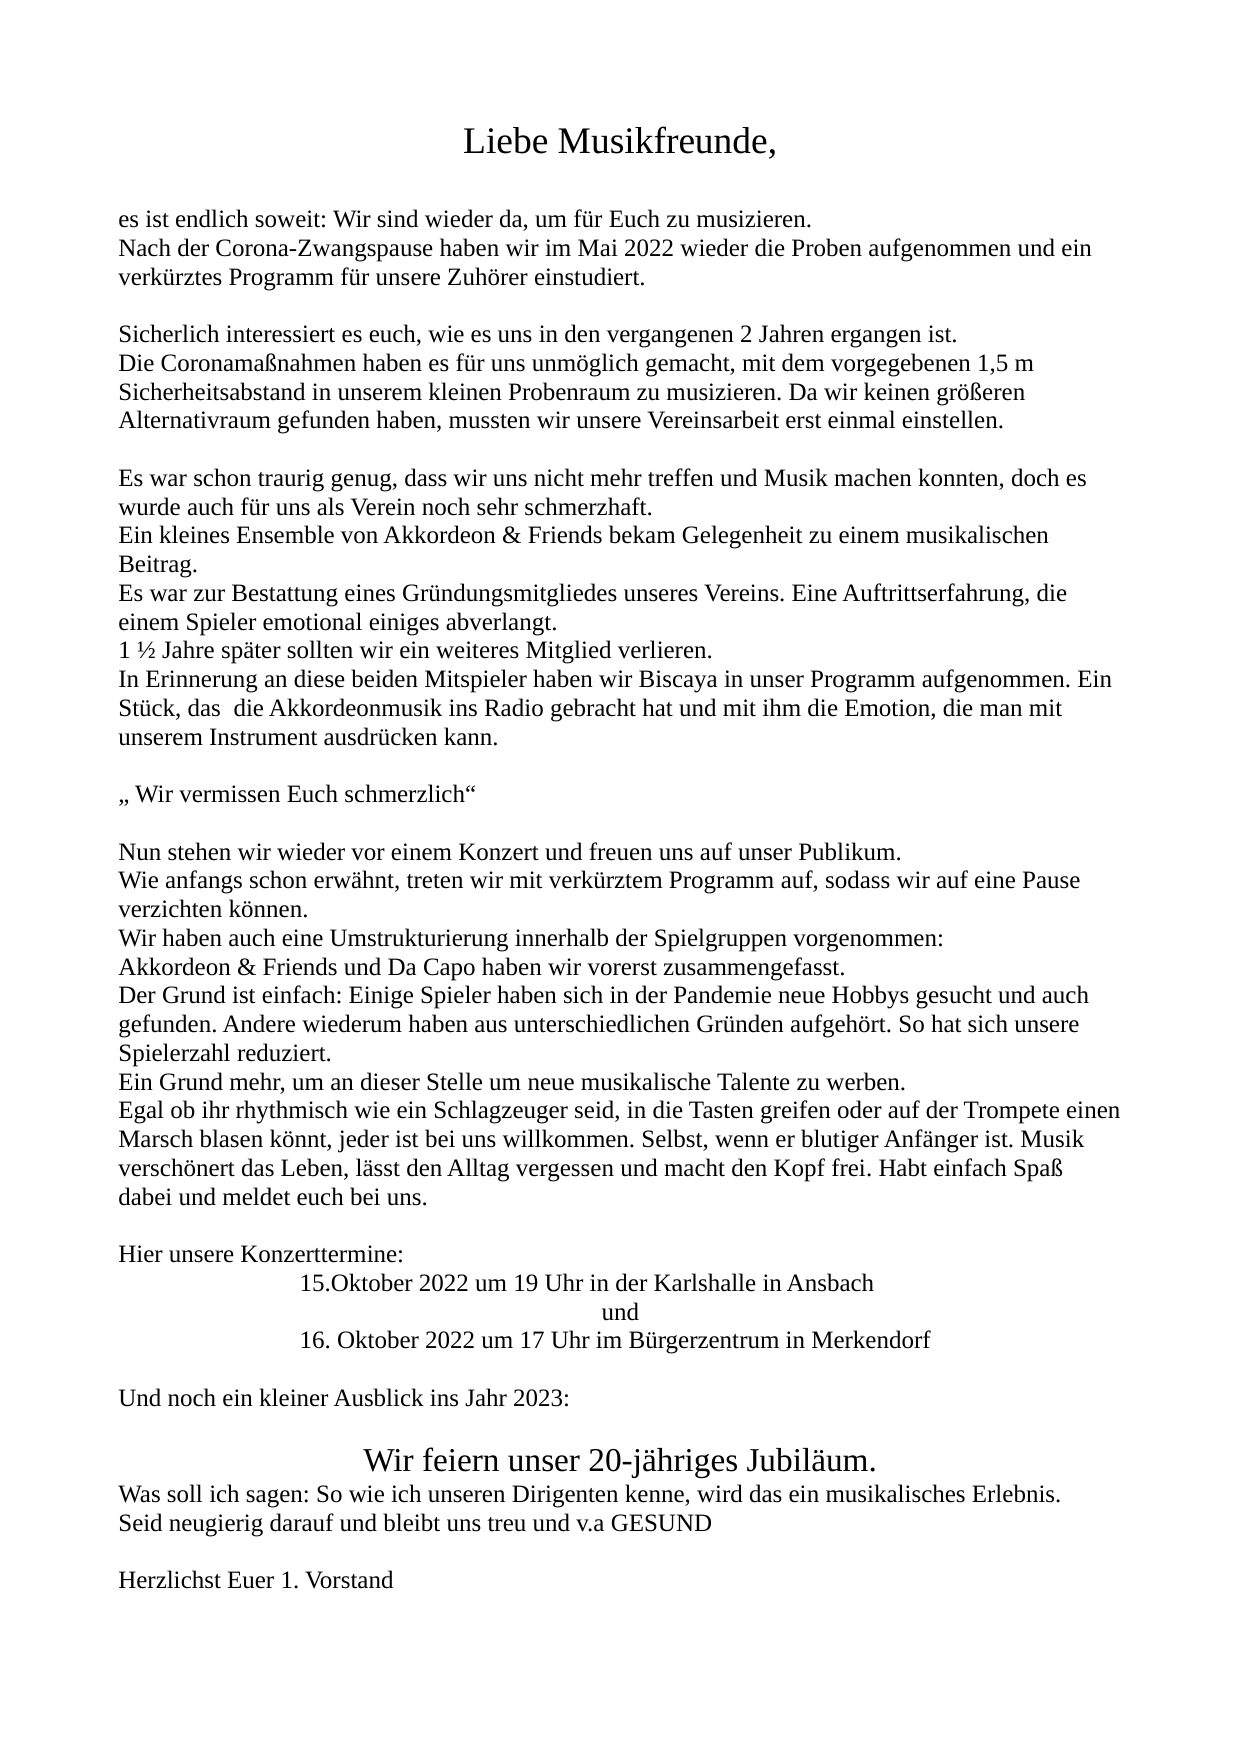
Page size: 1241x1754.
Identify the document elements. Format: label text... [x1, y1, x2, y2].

text Wir haben auch eine Umstrukturierung innerhalb der Spielgruppen vorgenommen: [118, 923, 1122, 952]
text Ein Grund mehr, um an dieser Stelle um neue musikalische Talente zu werben. [118, 1067, 1122, 1096]
text Hier unsere Konzerttermine: [118, 1239, 1122, 1268]
text Was soll ich sagen: So wie ich unseren Dirigenten kenne, wird das ein musikalisches Erlebnis. [118, 1479, 1122, 1508]
text Wie anfangs schon erwähnt, treten wir mit verkürztem Programm auf, sodass wir auf eine Pause verzichten können. [118, 866, 1122, 923]
text Der Grund ist einfach: Einige Spieler haben sich in der Pandemie neue Hobbys gesucht und auch gefunden. Andere wiederum haben aus unterschiedlichen Gründen aufgehört. So hat sich unsere Spielerzahl reduziert. [118, 981, 1122, 1067]
text Liebe Musikfreunde, [118, 118, 1122, 161]
text Wir feiern unser 20-jähriges Jubiläum. [118, 1441, 1122, 1479]
text und [118, 1297, 1122, 1326]
text Egal ob ihr rhythmisch wie ein Schlagzeuger seid, in die Tasten greifen oder auf der Trompete einen Marsch blasen könnt, jeder ist bei uns willkommen. Selbst, wenn er blutiger Anfänger ist. Musik verschönert das Leben, lässt den Alltag vergessen und macht den Kopf frei. Habt einfach Spaß dabei und meldet euch bei uns. [118, 1096, 1122, 1211]
text Herzlichst Euer 1. Vorstand [118, 1565, 1122, 1594]
text Es war schon traurig genug, dass wir uns nicht mehr treffen und Musik machen konnten, doch es wurde auch für uns als Verein noch sehr schmerzhaft. [118, 463, 1122, 521]
text 16. Oktober 2022 um 17 Uhr im Bürgerzentrum in Merkendorf [118, 1326, 1122, 1354]
text Die Coronamaßnahmen haben es für uns unmöglich gemacht, mit dem vorgegebenen 1,5 m Sicherheitsabstand in unserem kleinen Probenraum zu musizieren. Da wir keinen größeren Alternativraum gefunden haben, mussten wir unsere Vereinsarbeit erst einmal einstellen. [118, 348, 1122, 434]
text Und noch ein kleiner Ausblick ins Jahr 2023: [118, 1383, 1122, 1412]
text es ist endlich soweit: Wir sind wieder da, um für Euch zu musizieren. [118, 204, 1122, 233]
text Sicherlich interessiert es euch, wie es uns in den vergangenen 2 Jahren ergangen ist. [118, 319, 1122, 348]
text 15.Oktober 2022 um 19 Uhr in der Karlshalle in Ansbach [118, 1268, 1122, 1297]
text Seid neugierig darauf und bleibt uns treu und v.a GESUND [118, 1508, 1122, 1536]
text Nach der Corona-Zwangspause haben wir im Mai 2022 wieder die Proben aufgenommen und ein verkürztes Programm für unsere Zuhörer einstudiert. [118, 233, 1122, 291]
text In Erinnerung an diese beiden Mitspieler haben wir Biscaya in unser Programm aufgenommen. Ein Stück, das die Akkordeonmusik ins Radio gebracht hat und mit ihm die Emotion, die man mit unserem Instrument ausdrücken kann. [118, 664, 1122, 751]
text 1 ½ Jahre später sollten wir ein weiteres Mitglied verlieren. [118, 636, 1122, 664]
text Akkordeon & Friends und Da Capo haben wir vorerst zusammengefasst. [118, 952, 1122, 981]
text Es war zur Bestattung eines Gründungsmitgliedes unseres Vereins. Eine Auftrittserfahrung, die einem Spieler emotional einiges abverlangt. [118, 578, 1122, 636]
text Ein kleines Ensemble von Akkordeon & Friends bekam Gelegenheit zu einem musikalischen Beitrag. [118, 521, 1122, 578]
text Nun stehen wir wieder vor einem Konzert und freuen uns auf unser Publikum. [118, 837, 1122, 866]
text „ Wir vermissen Euch schmerzlich“ [118, 779, 1122, 808]
